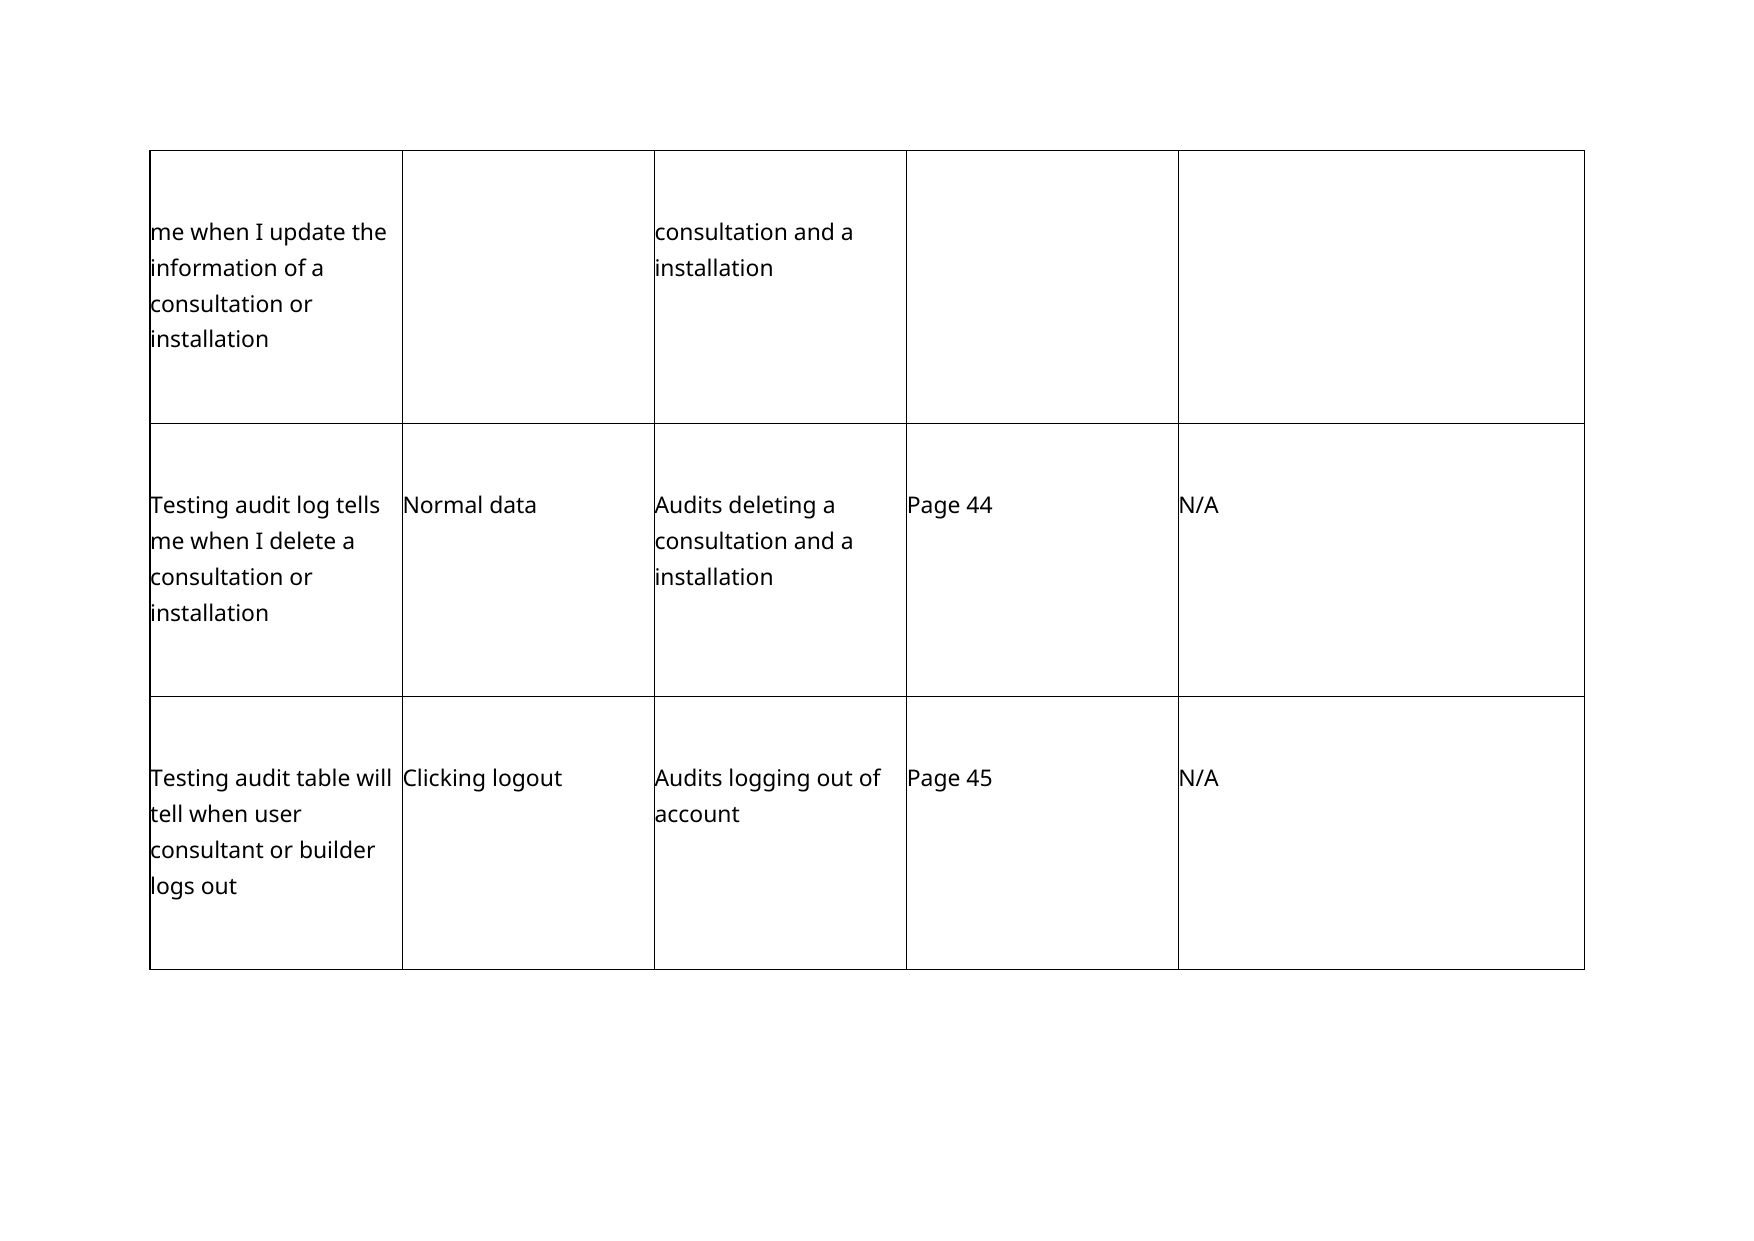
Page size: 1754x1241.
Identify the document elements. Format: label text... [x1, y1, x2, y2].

table_cell me when I update the information of a consultation or installation [151, 151, 402, 423]
table_cell N/A [1179, 697, 1584, 969]
table_cell Testing audit log tells me when I delete a consultation or installation [151, 424, 402, 696]
table_cell Testing audit table will tell when user consultant or builder logs out [151, 697, 402, 969]
table_cell Audits deleting a consultation and a installation [655, 424, 906, 696]
table_cell Clicking logout [403, 697, 654, 969]
table_cell Normal data [403, 424, 654, 696]
table_cell [1179, 151, 1584, 423]
table_cell [403, 151, 654, 423]
table_cell [907, 151, 1178, 423]
table_cell N/A [1179, 424, 1584, 696]
table_cell Page 45 [907, 697, 1178, 969]
table_cell Audits logging out of account [655, 697, 906, 969]
table_cell Page 44 [907, 424, 1178, 696]
table_cell consultation and a installation [655, 151, 906, 423]
